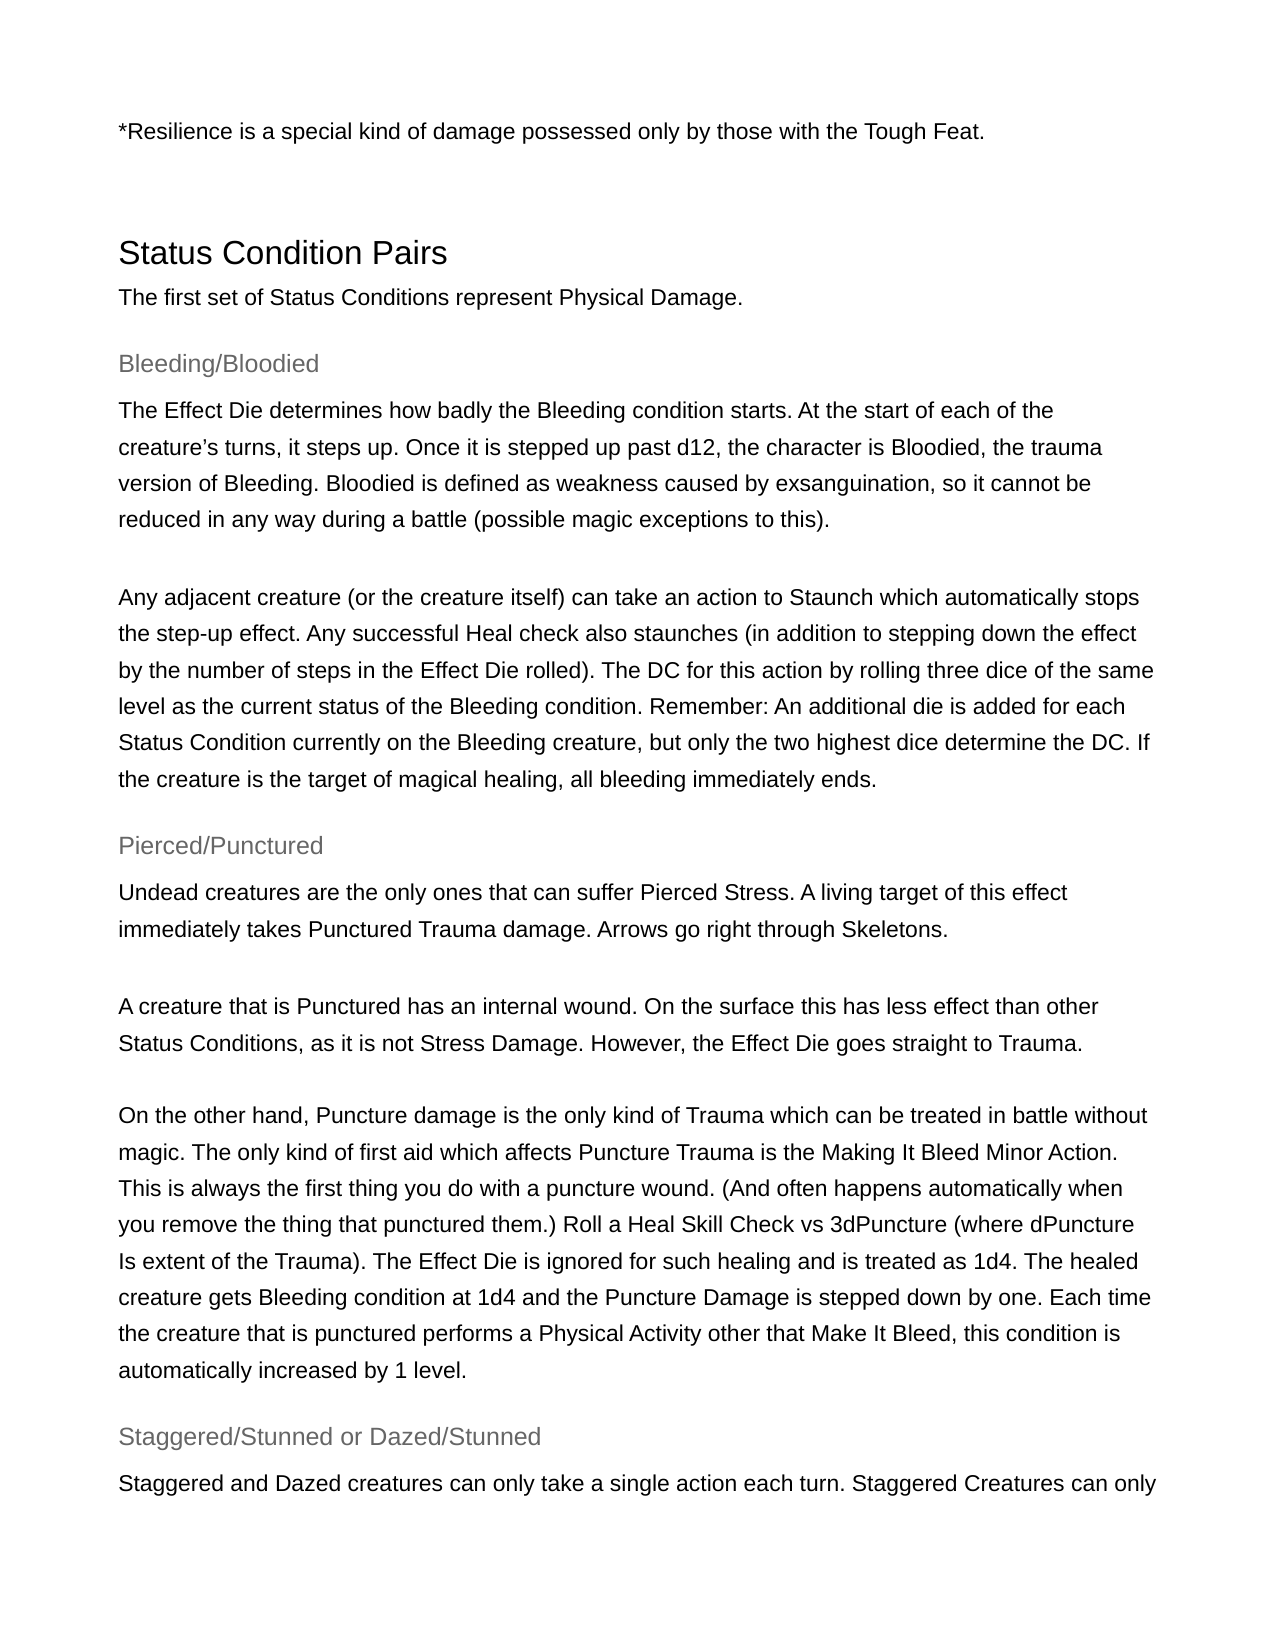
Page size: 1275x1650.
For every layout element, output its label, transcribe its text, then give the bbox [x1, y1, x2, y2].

text The Effect Die determines how badly the Bleeding condition starts. At the start of each of the creature’s turns, it steps up. Once it is stepped up past d12, the character is Bloodied, the trauma version of Bleeding. Bloodied is defined as weakness caused by exsanguination, so it cannot be reduced in any way during a battle (possible magic exceptions to this). [118, 397, 1157, 533]
text Undead creatures are the only ones that can suffer Pierced Stress. A living target of this effect immediately takes Punctured Trauma damage. Arrows go right through Skeletons. [118, 879, 1157, 942]
text Staggered and Dazed creatures can only take a single action each turn. Staggered Creatures can only [118, 1470, 1157, 1496]
subtitle Pierced/Punctured [118, 831, 1157, 860]
subtitle Bleeding/Bloodied [118, 349, 1157, 378]
subtitle *Resilience is a special kind of damage possessed only by those with the Tough Feat. [118, 118, 1157, 144]
text On the other hand, Puncture damage is the only kind of Trauma which can be treated in battle without magic. The only kind of first aid which affects Puncture Trauma is the Making It Bleed Minor Action. This is always the first thing you do with a puncture wound. (And often happens automatically when you remove the thing that punctured them.) Roll a Heal Skill Check vs 3dPuncture (where dPuncture Is extent of the Trauma). The Effect Die is ignored for such healing and is treated as 1d4. The healed creature gets Bleeding condition at 1d4 and the Puncture Damage is stepped down by one. Each time the creature that is punctured performs a Physical Activity other that Make It Bleed, this condition is automatically increased by 1 level. [118, 1102, 1157, 1383]
subtitle Status Condition Pairs [118, 233, 1157, 271]
text Any adjacent creature (or the creature itself) can take an action to Staunch which automatically stops the step-up effect. Any successful Heal check also staunches (in addition to stepping down the effect by the number of steps in the Effect Die rolled). The DC for this action by rolling three dice of the same level as the current status of the Bleeding condition. Remember: An additional die is added for each Status Condition currently on the Bleeding creature, but only the two highest dice determine the DC. If the creature is the target of magical healing, all bleeding immediately ends. [118, 584, 1157, 792]
text The first set of Status Conditions represent Physical Damage. [118, 284, 1157, 310]
subtitle Staggered/Stunned or Dazed/Stunned [118, 1422, 1157, 1451]
text A creature that is Punctured has an internal wound. On the surface this has less effect than other Status Conditions, as it is not Stress Damage. However, the Effect Die goes straight to Trauma. [118, 993, 1157, 1056]
